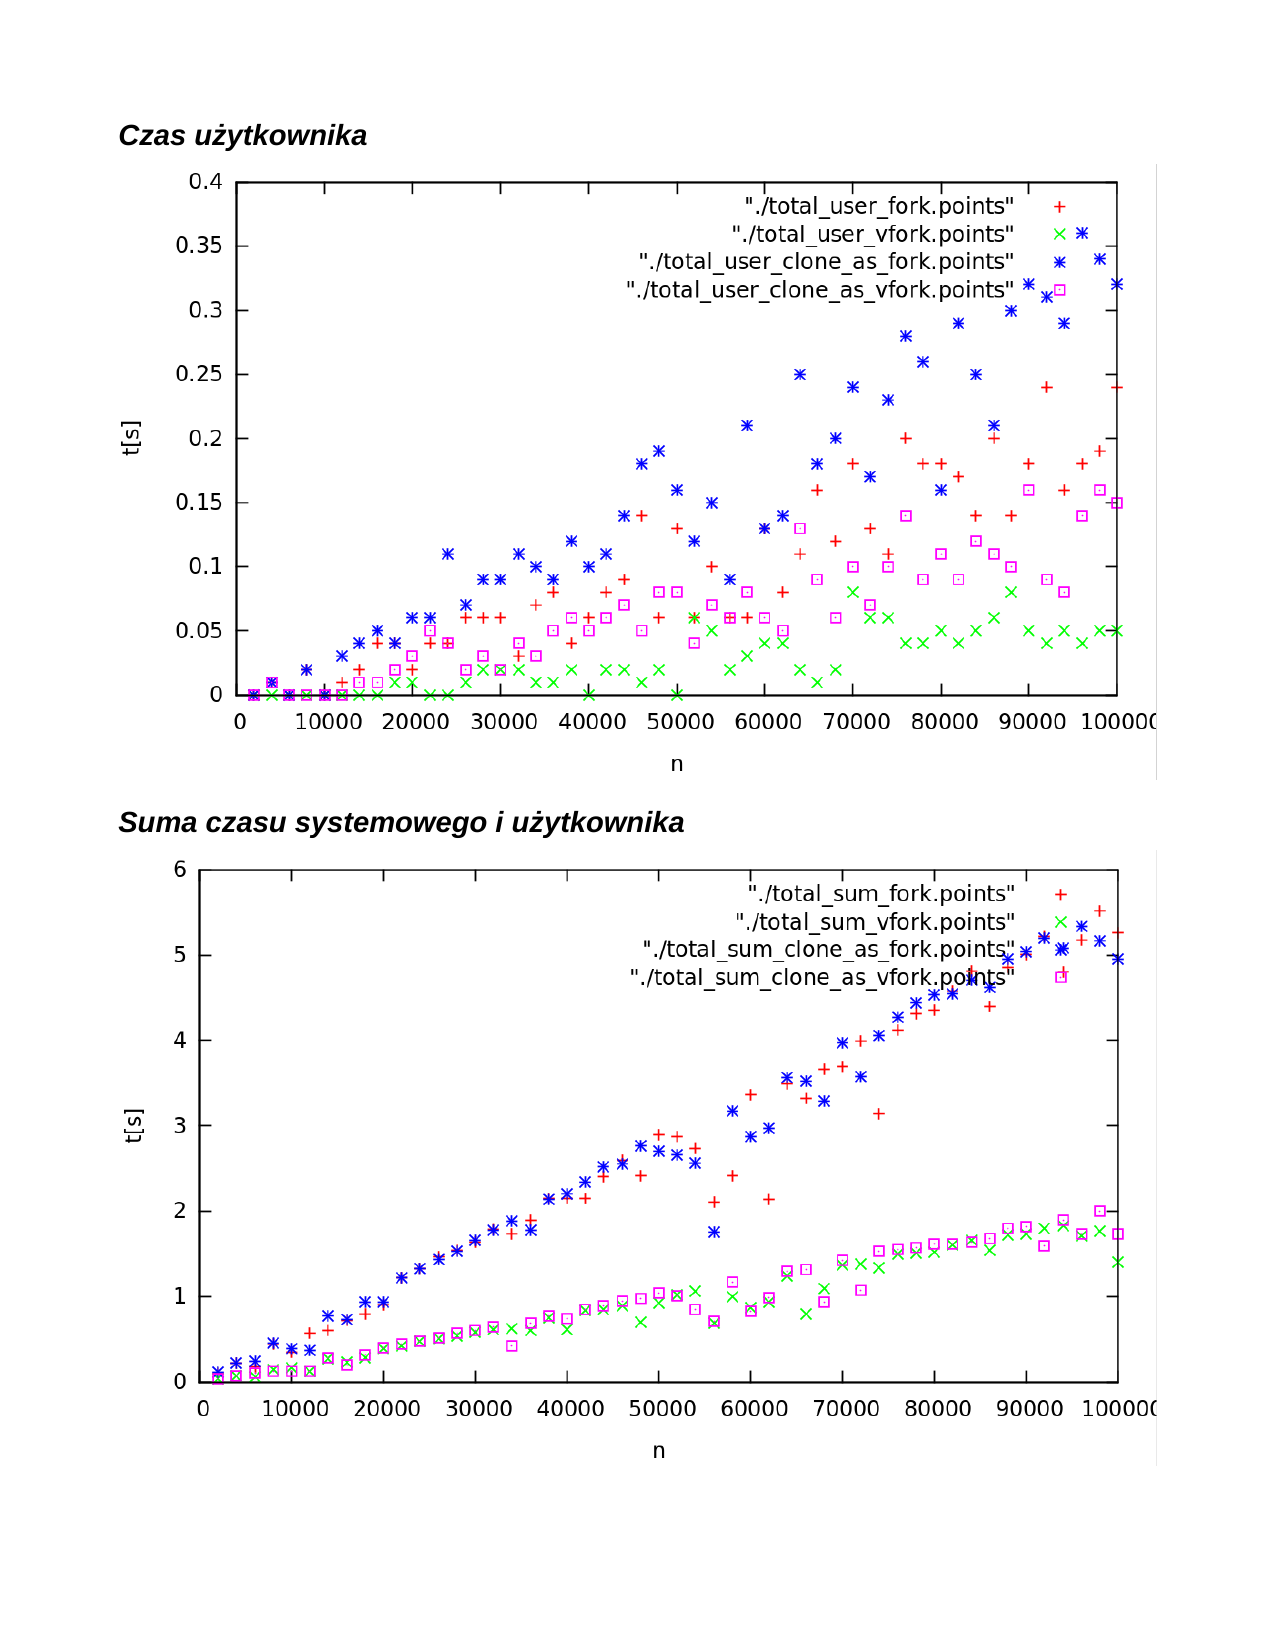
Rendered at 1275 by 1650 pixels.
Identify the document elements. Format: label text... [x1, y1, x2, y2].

picture [118, 850, 1157, 1466]
subtitle Suma czasu systemowego i użytkownika [118, 804, 1157, 838]
picture [118, 164, 1157, 780]
subtitle Czas użytkownika [118, 118, 1157, 152]
